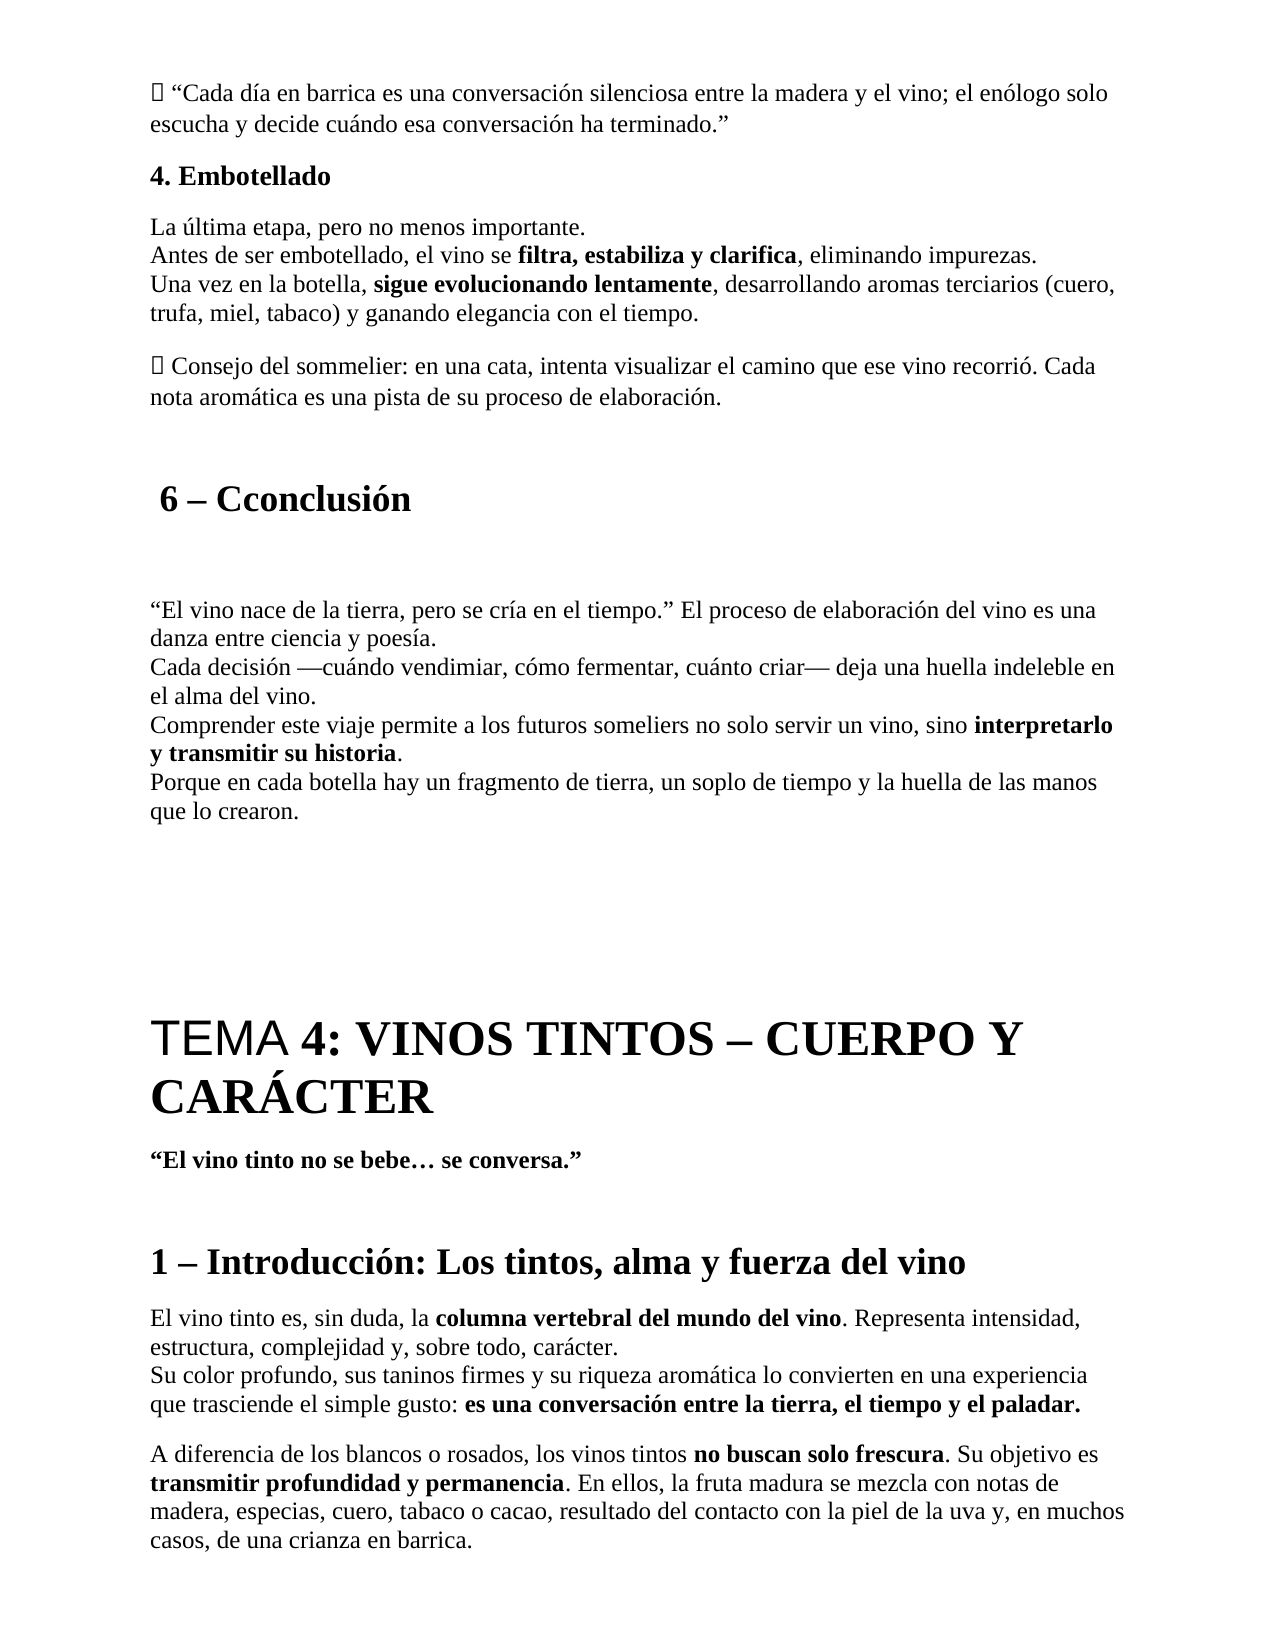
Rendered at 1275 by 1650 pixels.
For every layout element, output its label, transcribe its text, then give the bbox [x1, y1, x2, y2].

text 4. Embotellado [150, 159, 1125, 191]
text TEMA 4: VINOS TINTOS – CUERPO Y CARÁCTER [150, 1009, 1125, 1124]
text A diferencia de los blancos o rosados, los vinos tintos no buscan solo frescura. Su objetivo es transmitir profundidad y permanencia. En ellos, la fruta madura se mezcla con notas de madera, especias, cuero, tabaco o cacao, resultado del contacto con la piel de la uva y, en muchos casos, de una crianza en barrica. [150, 1439, 1125, 1554]
text “El vino nace de la tierra, pero se cría en el tiempo.” El proceso de elaboración del vino es una danza entre ciencia y poesía. Cada decisión —cuándo vendimiar, cómo fermentar, cuánto criar— deja una huella indeleble en el alma del vino. Comprender este viaje permite a los futuros someliers no solo servir un vino, sino interpretarlo y transmitir su historia. Porque en cada botella hay un fragmento de tierra, un soplo de tiempo y la huella de las manos que lo crearon. [150, 595, 1125, 825]
text 6 – Cconclusión [150, 476, 1125, 519]
text 🍷 “Cada día en barrica es una conversación silenciosa entre la madera y el vino; el enólogo solo escucha y decide cuándo esa conversación ha terminado.” [150, 75, 1125, 138]
text “El vino tinto no se bebe… se conversa.” [150, 1145, 1125, 1174]
text 💡 Consejo del sommelier: en una cata, intenta visualizar el camino que ese vino recorrió. Cada nota aromática es una pista de su proceso de elaboración. [150, 348, 1125, 411]
text El vino tinto es, sin duda, la columna vertebral del mundo del vino. Representa intensidad, estructura, complejidad y, sobre todo, carácter. Su color profundo, sus taninos firmes y su riqueza aromática lo convierten en una experiencia que trasciende el simple gusto: es una conversación entre la tierra, el tiempo y el paladar. [150, 1303, 1125, 1418]
text La última etapa, pero no menos importante. Antes de ser embotellado, el vino se filtra, estabiliza y clarifica, eliminando impurezas. Una vez en la botella, sigue evolucionando lentamente, desarrollando aromas terciarios (cuero, trufa, miel, tabaco) y ganando elegancia con el tiempo. [150, 212, 1125, 327]
text 1 – Introducción: Los tintos, alma y fuerza del vino [150, 1239, 1125, 1282]
